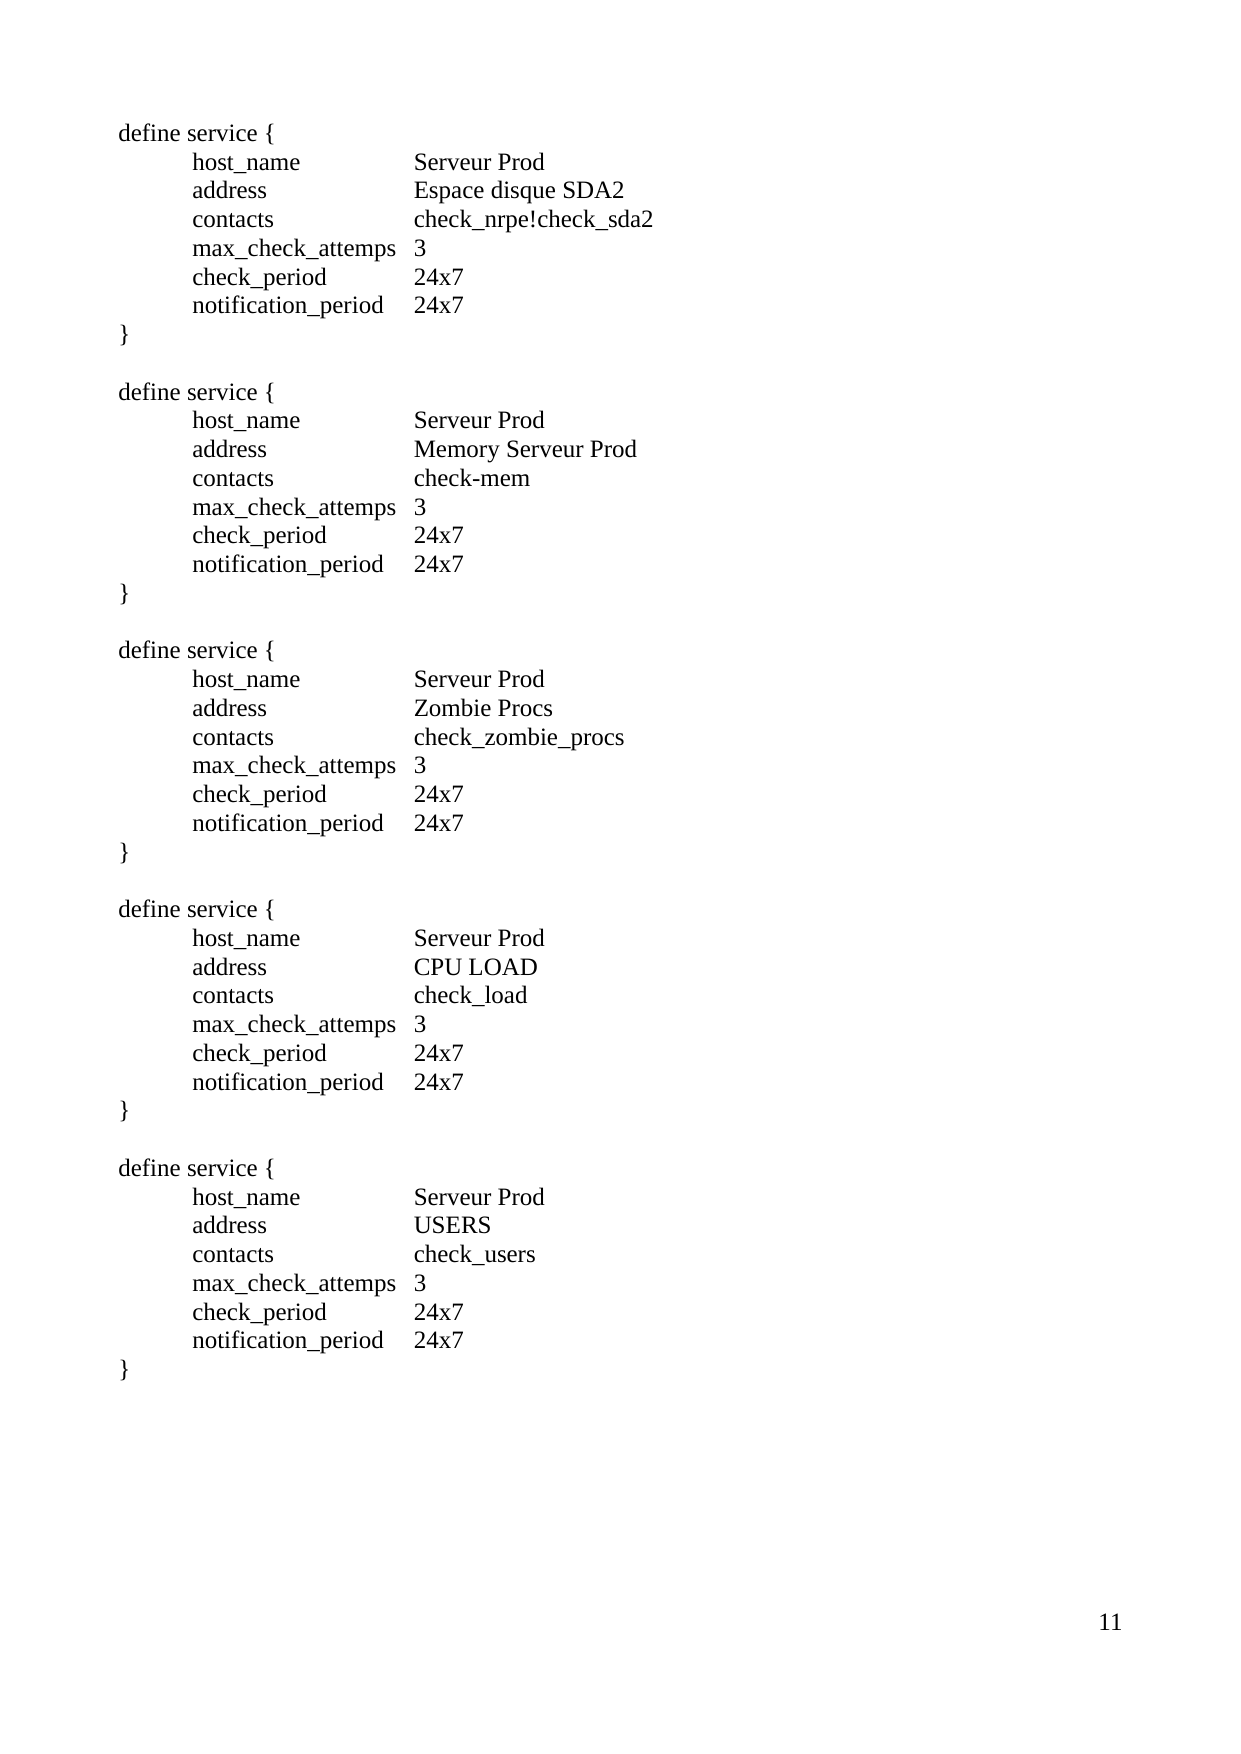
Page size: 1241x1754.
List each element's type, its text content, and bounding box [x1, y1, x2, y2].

text define service { [118, 118, 1122, 147]
text notification_period 24x7 [118, 291, 1122, 319]
text define service { [118, 1153, 1122, 1182]
text host_name Serveur Prod [118, 923, 1122, 952]
text address Zombie Procs [118, 693, 1122, 722]
text define service { [118, 894, 1122, 923]
text notification_period 24x7 [118, 1326, 1122, 1354]
text contacts check_users [118, 1239, 1122, 1268]
text max_check_attemps 3 [118, 492, 1122, 521]
text max_check_attemps 3 [118, 751, 1122, 779]
text host_name Serveur Prod [118, 147, 1122, 176]
text address CPU LOAD [118, 952, 1122, 981]
text } [118, 1096, 1122, 1124]
text notification_period 24x7 [118, 549, 1122, 578]
text notification_period 24x7 [118, 808, 1122, 837]
text } [118, 578, 1122, 607]
text } [118, 1354, 1122, 1383]
text max_check_attemps 3 [118, 1268, 1122, 1297]
text address USERS [118, 1211, 1122, 1239]
text check_period 24x7 [118, 521, 1122, 549]
text } [118, 837, 1122, 866]
text define service { [118, 377, 1122, 406]
text check_period 24x7 [118, 779, 1122, 808]
text define service { [118, 636, 1122, 664]
text check_period 24x7 [118, 262, 1122, 291]
text contacts check_nrpe!check_sda2 [118, 204, 1122, 233]
text address Espace disque SDA2 [118, 176, 1122, 204]
text contacts check-mem [118, 463, 1122, 492]
text check_period 24x7 [118, 1038, 1122, 1067]
text max_check_attemps 3 [118, 1009, 1122, 1038]
text } [118, 319, 1122, 348]
text host_name Serveur Prod [118, 664, 1122, 693]
text host_name Serveur Prod [118, 406, 1122, 434]
text max_check_attemps 3 [118, 233, 1122, 262]
text address Memory Serveur Prod [118, 434, 1122, 463]
text check_period 24x7 [118, 1297, 1122, 1326]
text host_name Serveur Prod [118, 1182, 1122, 1211]
text notification_period 24x7 [118, 1067, 1122, 1096]
text contacts check_load [118, 981, 1122, 1009]
text contacts check_zombie_procs [118, 722, 1122, 751]
